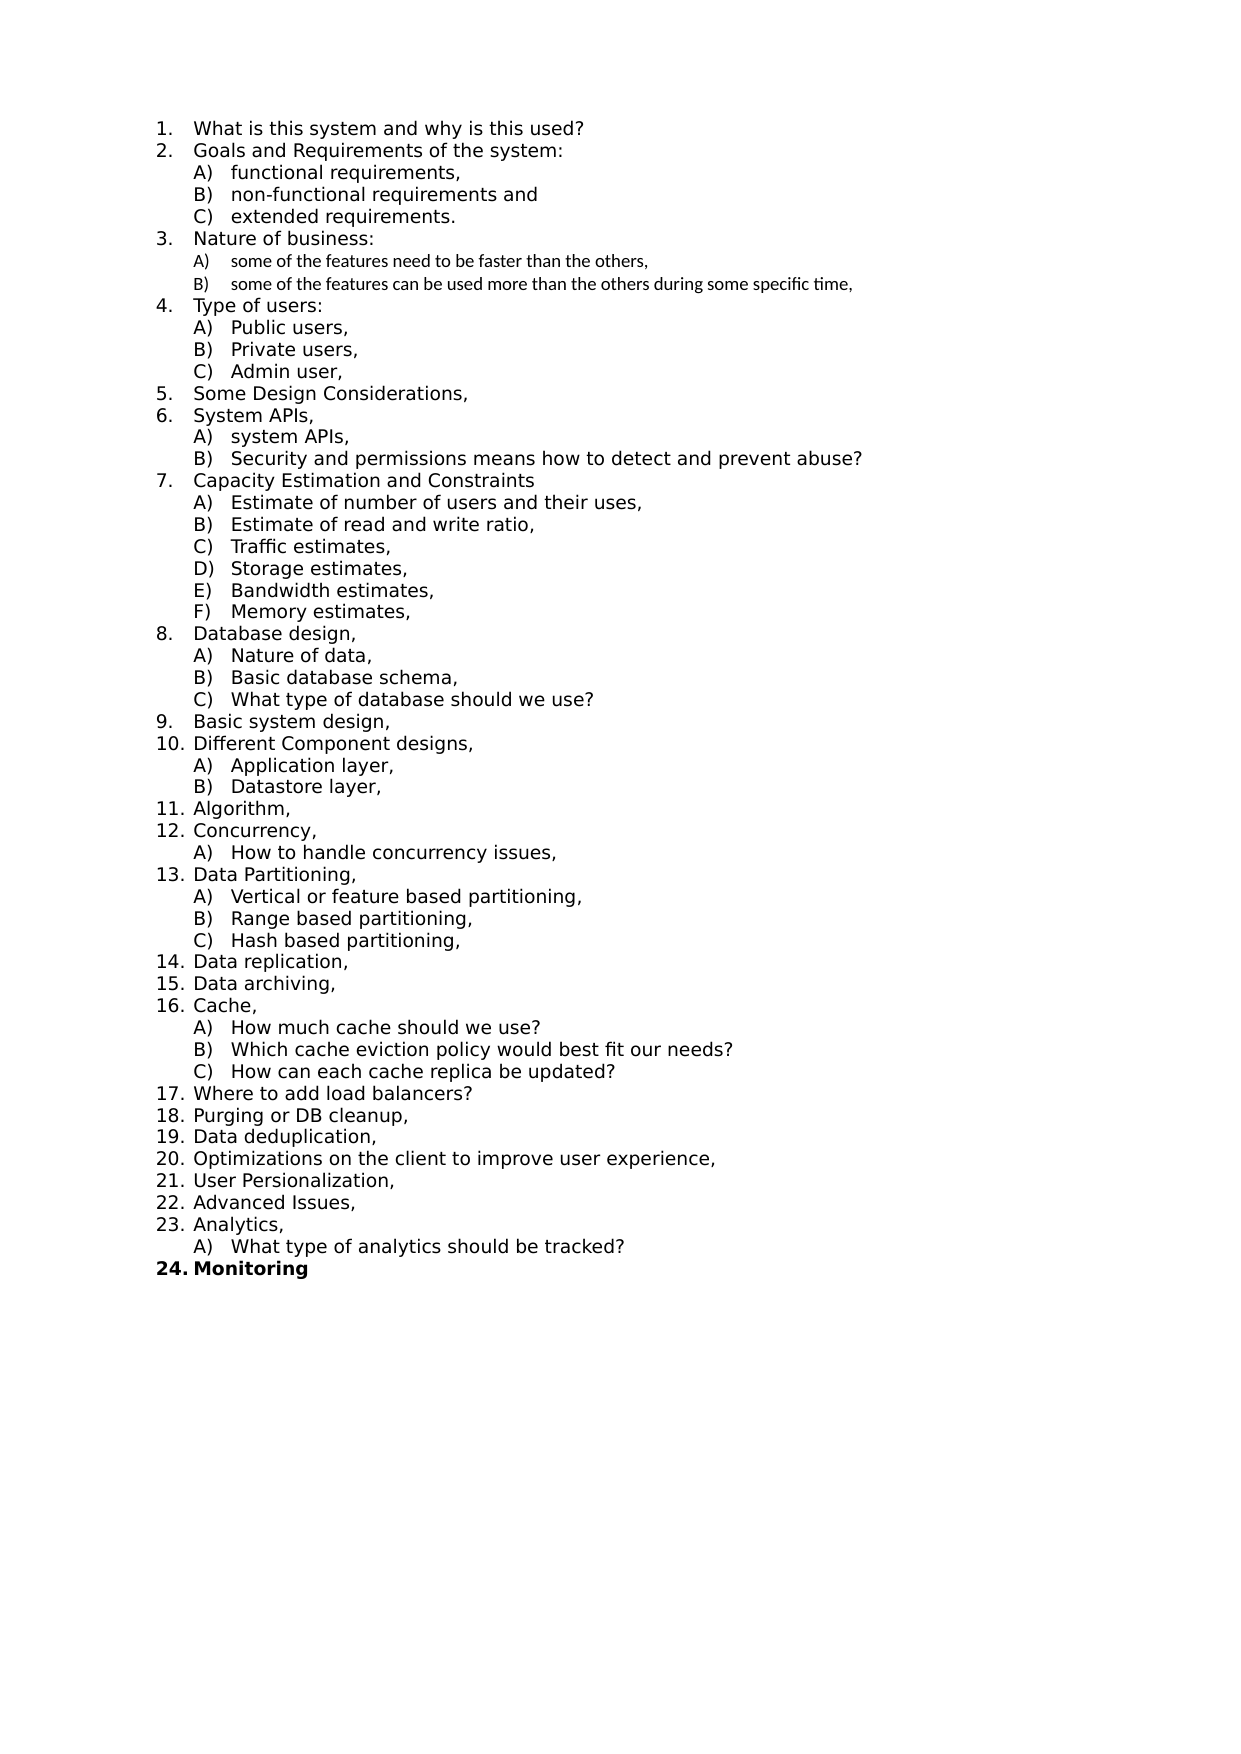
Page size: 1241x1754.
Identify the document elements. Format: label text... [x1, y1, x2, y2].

list User Persionalization, [156, 1170, 1122, 1192]
list Public users, [193, 317, 1122, 339]
list Storage estimates, [193, 558, 1122, 579]
list Analytics, [156, 1214, 1122, 1236]
list Monitoring [156, 1258, 1122, 1279]
list Different Component designs, [156, 733, 1122, 754]
list Nature of data, [193, 645, 1122, 667]
list functional requirements, [193, 162, 1122, 184]
list Data archiving, [156, 973, 1122, 995]
list Application layer, [193, 754, 1122, 776]
list Purging or DB cleanup, [156, 1104, 1122, 1126]
list How much cache should we use? [193, 1017, 1122, 1039]
list Private users, [193, 339, 1122, 361]
list Traffic estimates, [193, 536, 1122, 558]
list some of the features can be used more than the others during some specific time, [193, 272, 1122, 295]
list non-functional requirements and [193, 184, 1122, 206]
list Admin user, [193, 361, 1122, 383]
list What type of analytics should be tracked? [193, 1236, 1122, 1258]
list Estimate of number of users and their uses, [193, 492, 1122, 514]
list Some Design Considerations, [156, 383, 1122, 404]
list Range based partitioning, [193, 908, 1122, 929]
list Capacity Estimation and Constraints [156, 470, 1122, 492]
list Data replication, [156, 951, 1122, 973]
list Hash based partitioning, [193, 929, 1122, 951]
list Optimizations on the client to improve user experience, [156, 1148, 1122, 1170]
list Where to add load balancers? [156, 1083, 1122, 1104]
list How to handle concurrency issues, [193, 842, 1122, 864]
list system APIs, [193, 426, 1122, 448]
list Advanced Issues, [156, 1192, 1122, 1214]
list Type of users: [156, 295, 1122, 317]
list Algorithm, [156, 798, 1122, 820]
list Which cache eviction policy would best fit our needs? [193, 1039, 1122, 1061]
list System APIs, [156, 404, 1122, 426]
list Datastore layer, [193, 776, 1122, 798]
list Data deduplication, [156, 1126, 1122, 1148]
list Memory estimates, [193, 601, 1122, 623]
list Goals and Requirements of the system: [156, 140, 1122, 162]
list How can each cache replica be updated? [193, 1061, 1122, 1083]
list What is this system and why is this used? [156, 118, 1122, 140]
list Database design, [156, 623, 1122, 645]
list Data Partitioning, [156, 864, 1122, 886]
list Concurrency, [156, 820, 1122, 842]
list Estimate of read and write ratio, [193, 514, 1122, 536]
list Basic system design, [156, 711, 1122, 733]
list Basic database schema, [193, 667, 1122, 689]
list Security and permissions means how to detect and prevent abuse? [193, 448, 1122, 470]
list Bandwidth estimates, [193, 579, 1122, 601]
list some of the features need to be faster than the others, [193, 249, 1122, 272]
list Vertical or feature based partitioning, [193, 886, 1122, 908]
list Nature of business: [156, 227, 1122, 249]
list Cache, [156, 995, 1122, 1017]
list What type of database should we use? [193, 689, 1122, 711]
list extended requirements. [193, 206, 1122, 227]
